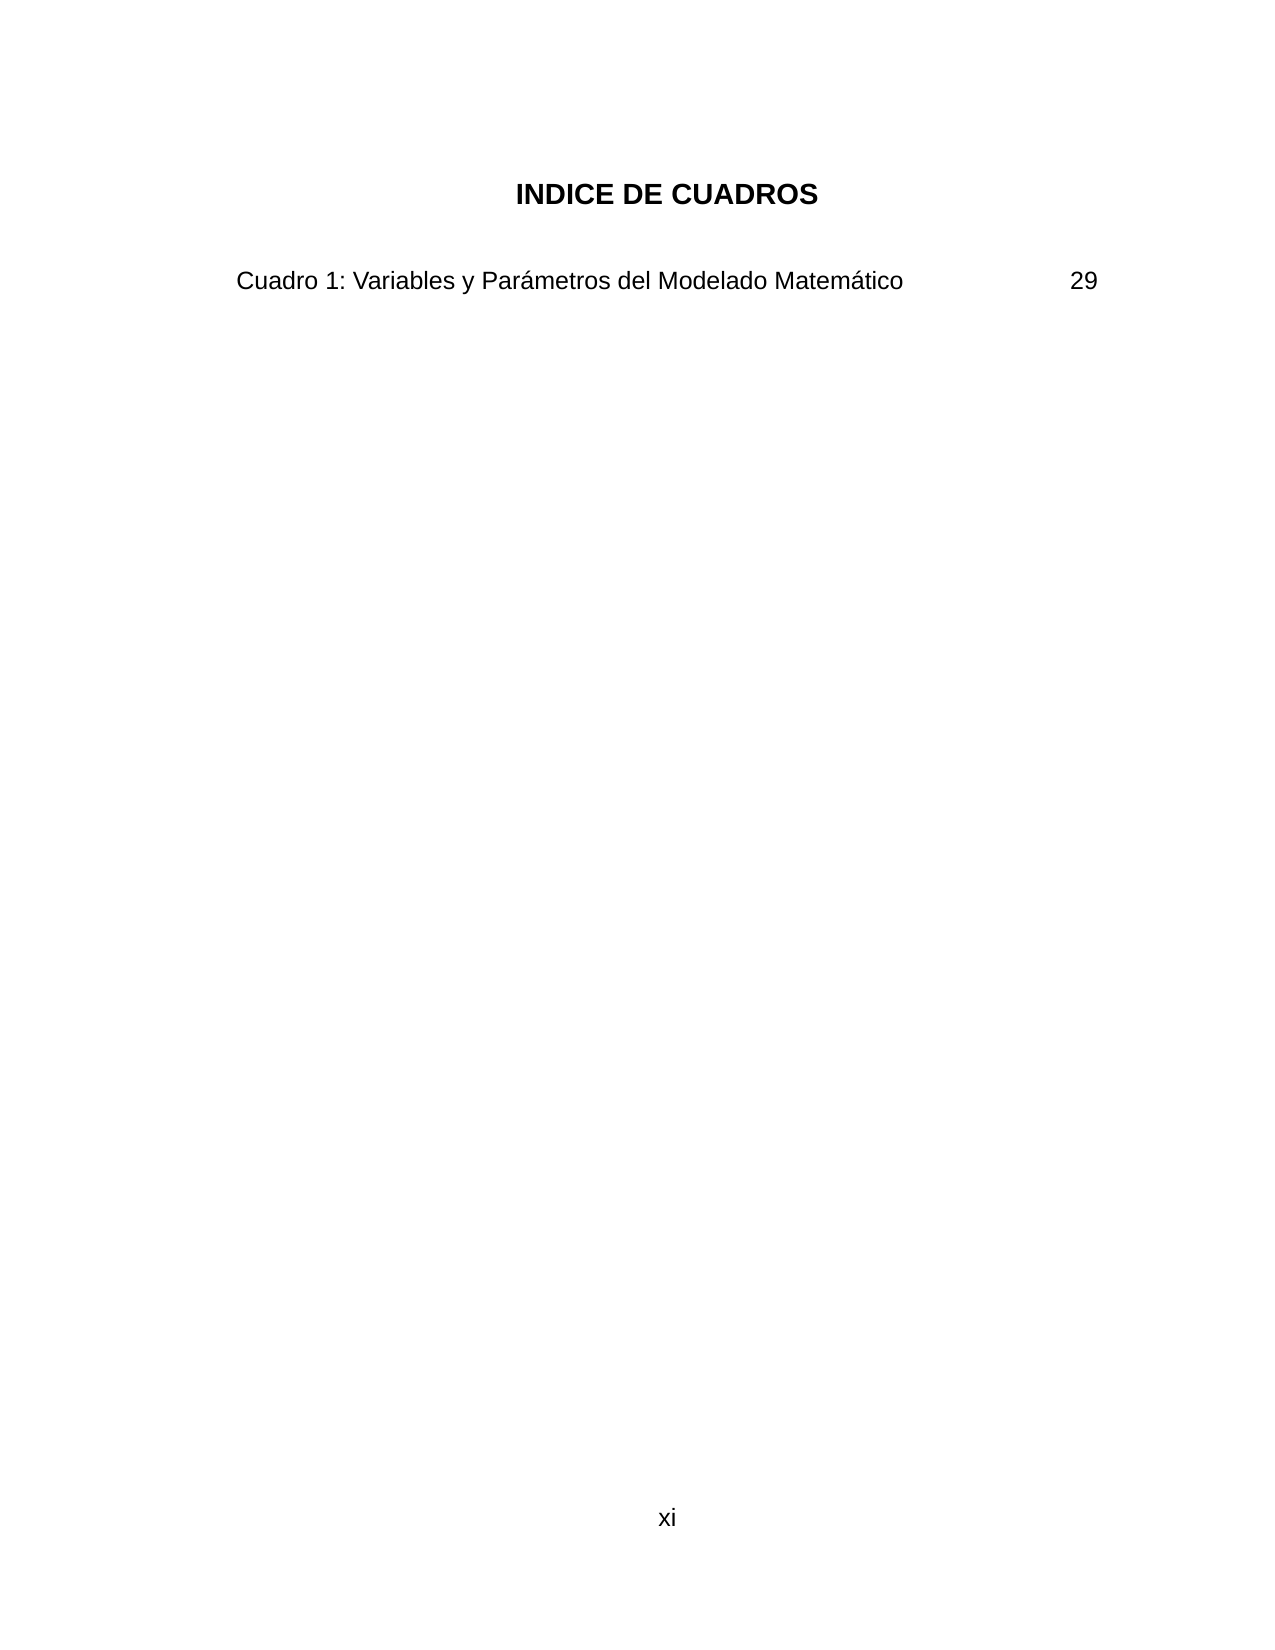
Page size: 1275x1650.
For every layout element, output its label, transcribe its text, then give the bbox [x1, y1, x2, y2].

subtitle INDICE DE cUADROS [236, 177, 1098, 211]
text Cuadro 1: Variables y Parámetros del Modelado Matemático 29 [236, 266, 1098, 295]
